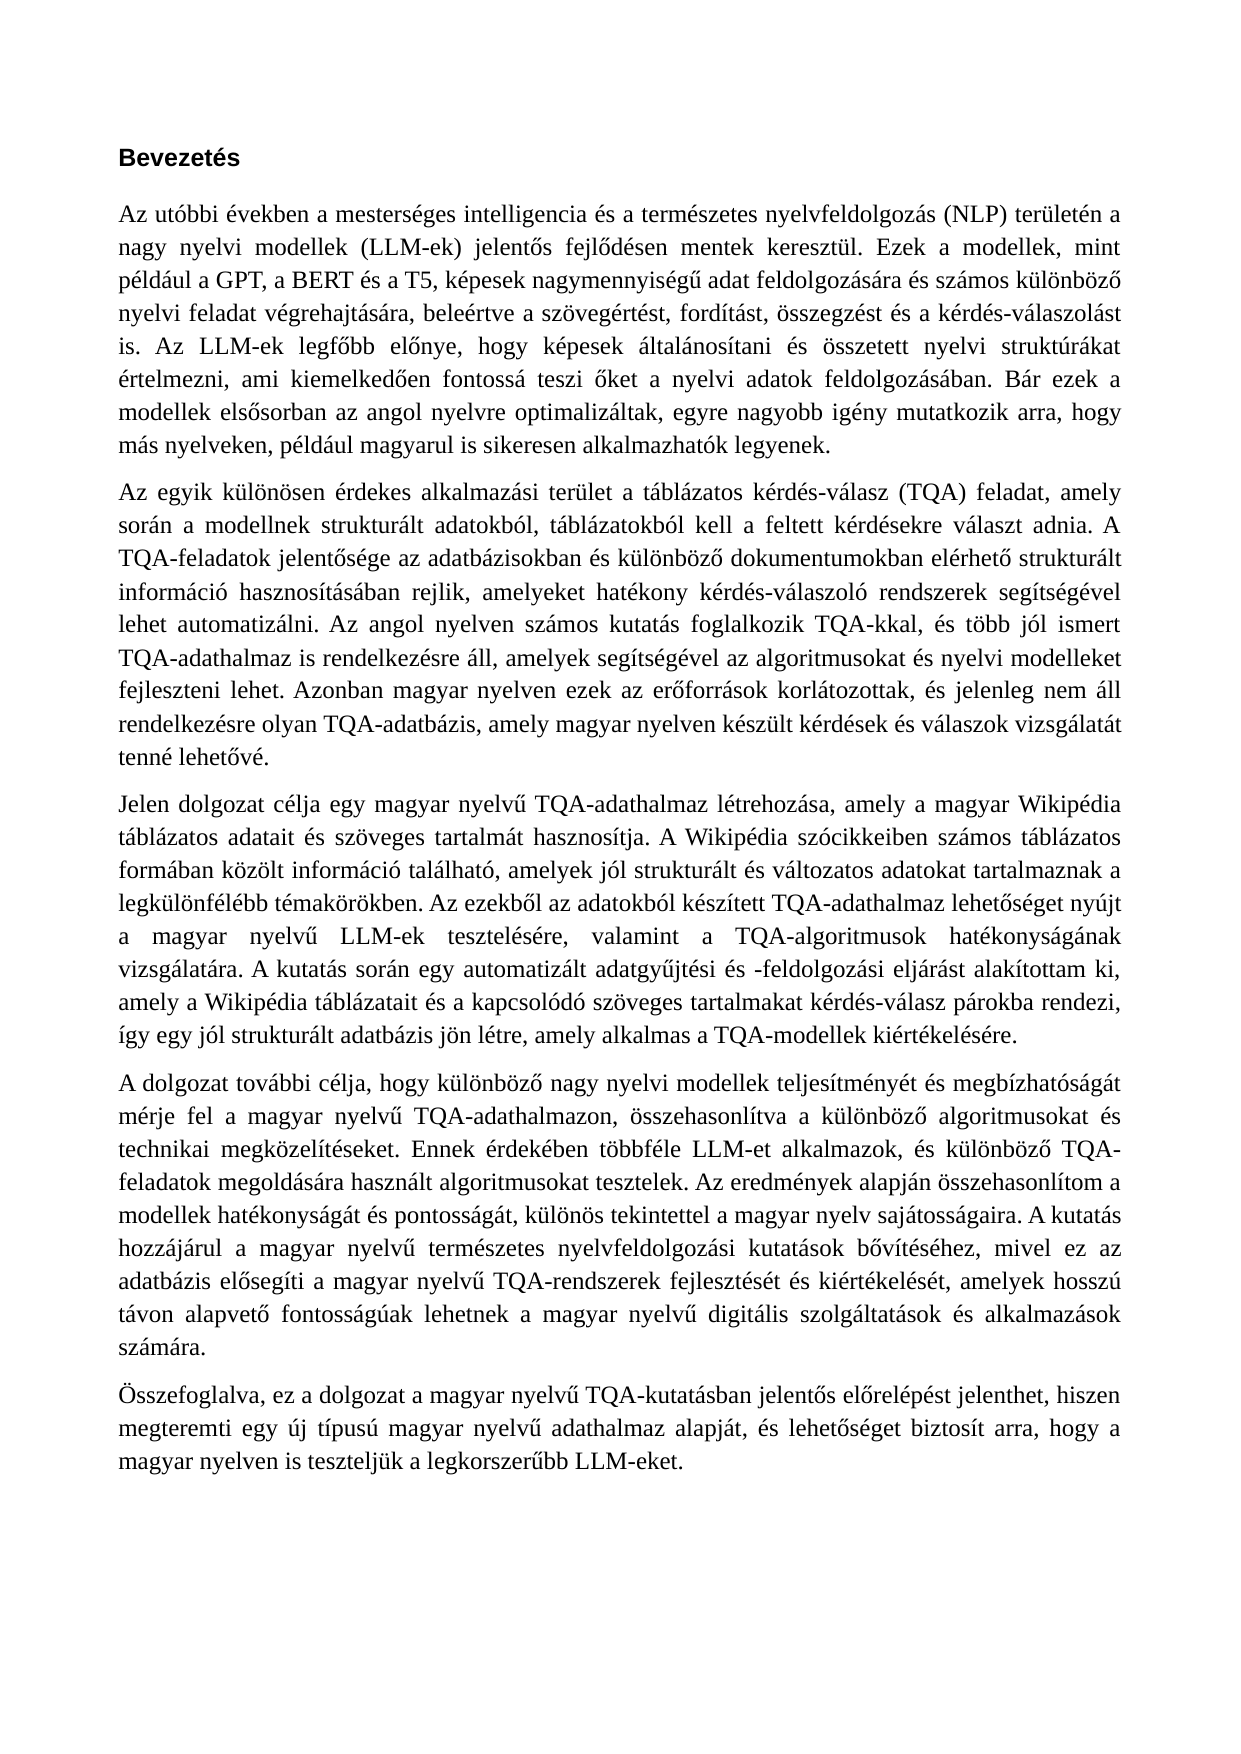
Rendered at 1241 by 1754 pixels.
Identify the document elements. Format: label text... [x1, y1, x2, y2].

text Összefoglalva, ez a dolgozat a magyar nyelvű TQA-kutatásban jelentős előrelépést jelenthet, hiszen megteremti egy új típusú magyar nyelvű adathalmaz alapját, és lehetőséget biztosít arra, hogy a magyar nyelven is teszteljük a legkorszerűbb LLM-eket. [118, 1380, 1122, 1474]
text Az utóbbi években a mesterséges intelligencia és a természetes nyelvfeldolgozás (NLP) területén a nagy nyelvi modellek (LLM-ek) jelentős fejlődésen mentek keresztül. Ezek a modellek, mint például a GPT, a BERT és a T5, képesek nagymennyiségű adat feldolgozására és számos különböző nyelvi feladat végrehajtására, beleértve a szövegértést, fordítást, összegzést és a kérdés-válaszolást is. Az LLM-ek legfőbb előnye, hogy képesek általánosítani és összetett nyelvi struktúrákat értelmezni, ami kiemelkedően fontossá teszi őket a nyelvi adatok feldolgozásában. Bár ezek a modellek elsősorban az angol nyelvre optimalizáltak, egyre nagyobb igény mutatkozik arra, hogy más nyelveken, például magyarul is sikeresen alkalmazhatók legyenek. [118, 199, 1122, 459]
text Jelen dolgozat célja egy magyar nyelvű TQA-adathalmaz létrehozása, amely a magyar Wikipédia táblázatos adatait és szöveges tartalmát hasznosítja. A Wikipédia szócikkeiben számos táblázatos formában közölt információ található, amelyek jól strukturált és változatos adatokat tartalmaznak a legkülönfélébb témakörökben. Az ezekből az adatokból készített TQA-adathalmaz lehetőséget nyújt a magyar nyelvű LLM-ek tesztelésére, valamint a TQA-algoritmusok hatékonyságának vizsgálatára. A kutatás során egy automatizált adatgyűjtési és -feldolgozási eljárást alakítottam ki, amely a Wikipédia táblázatait és a kapcsolódó szöveges tartalmakat kérdés-válasz párokba rendezi, így egy jól strukturált adatbázis jön létre, amely alkalmas a TQA-modellek kiértékelésére. [118, 789, 1122, 1049]
subtitle Bevezetés [118, 143, 1122, 172]
text A dolgozat további célja, hogy különböző nagy nyelvi modellek teljesítményét és megbízhatóságát mérje fel a magyar nyelvű TQA-adathalmazon, összehasonlítva a különböző algoritmusokat és technikai megközelítéseket. Ennek érdekében többféle LLM-et alkalmazok, és különböző TQA-feladatok megoldására használt algoritmusokat tesztelek. Az eredmények alapján összehasonlítom a modellek hatékonyságát és pontosságát, különös tekintettel a magyar nyelv sajátosságaira. A kutatás hozzájárul a magyar nyelvű természetes nyelvfeldolgozási kutatások bővítéséhez, mivel ez az adatbázis elősegíti a magyar nyelvű TQA-rendszerek fejlesztését és kiértékelését, amelyek hosszú távon alapvető fontosságúak lehetnek a magyar nyelvű digitális szolgáltatások és alkalmazások számára. [118, 1068, 1122, 1361]
text Az egyik különösen érdekes alkalmazási terület a táblázatos kérdés-válasz (TQA) feladat, amely során a modellnek strukturált adatokból, táblázatokból kell a feltett kérdésekre választ adnia. A TQA-feladatok jelentősége az adatbázisokban és különböző dokumentumokban elérhető strukturált információ hasznosításában rejlik, amelyeket hatékony kérdés-válaszoló rendszerek segítségével lehet automatizálni. Az angol nyelven számos kutatás foglalkozik TQA-kkal, és több jól ismert TQA-adathalmaz is rendelkezésre áll, amelyek segítségével az algoritmusokat és nyelvi modelleket fejleszteni lehet. Azonban magyar nyelven ezek az erőforrások korlátozottak, és jelenleg nem áll rendelkezésre olyan TQA-adatbázis, amely magyar nyelven készült kérdések és válaszok vizsgálatát tenné lehetővé. [118, 477, 1122, 770]
